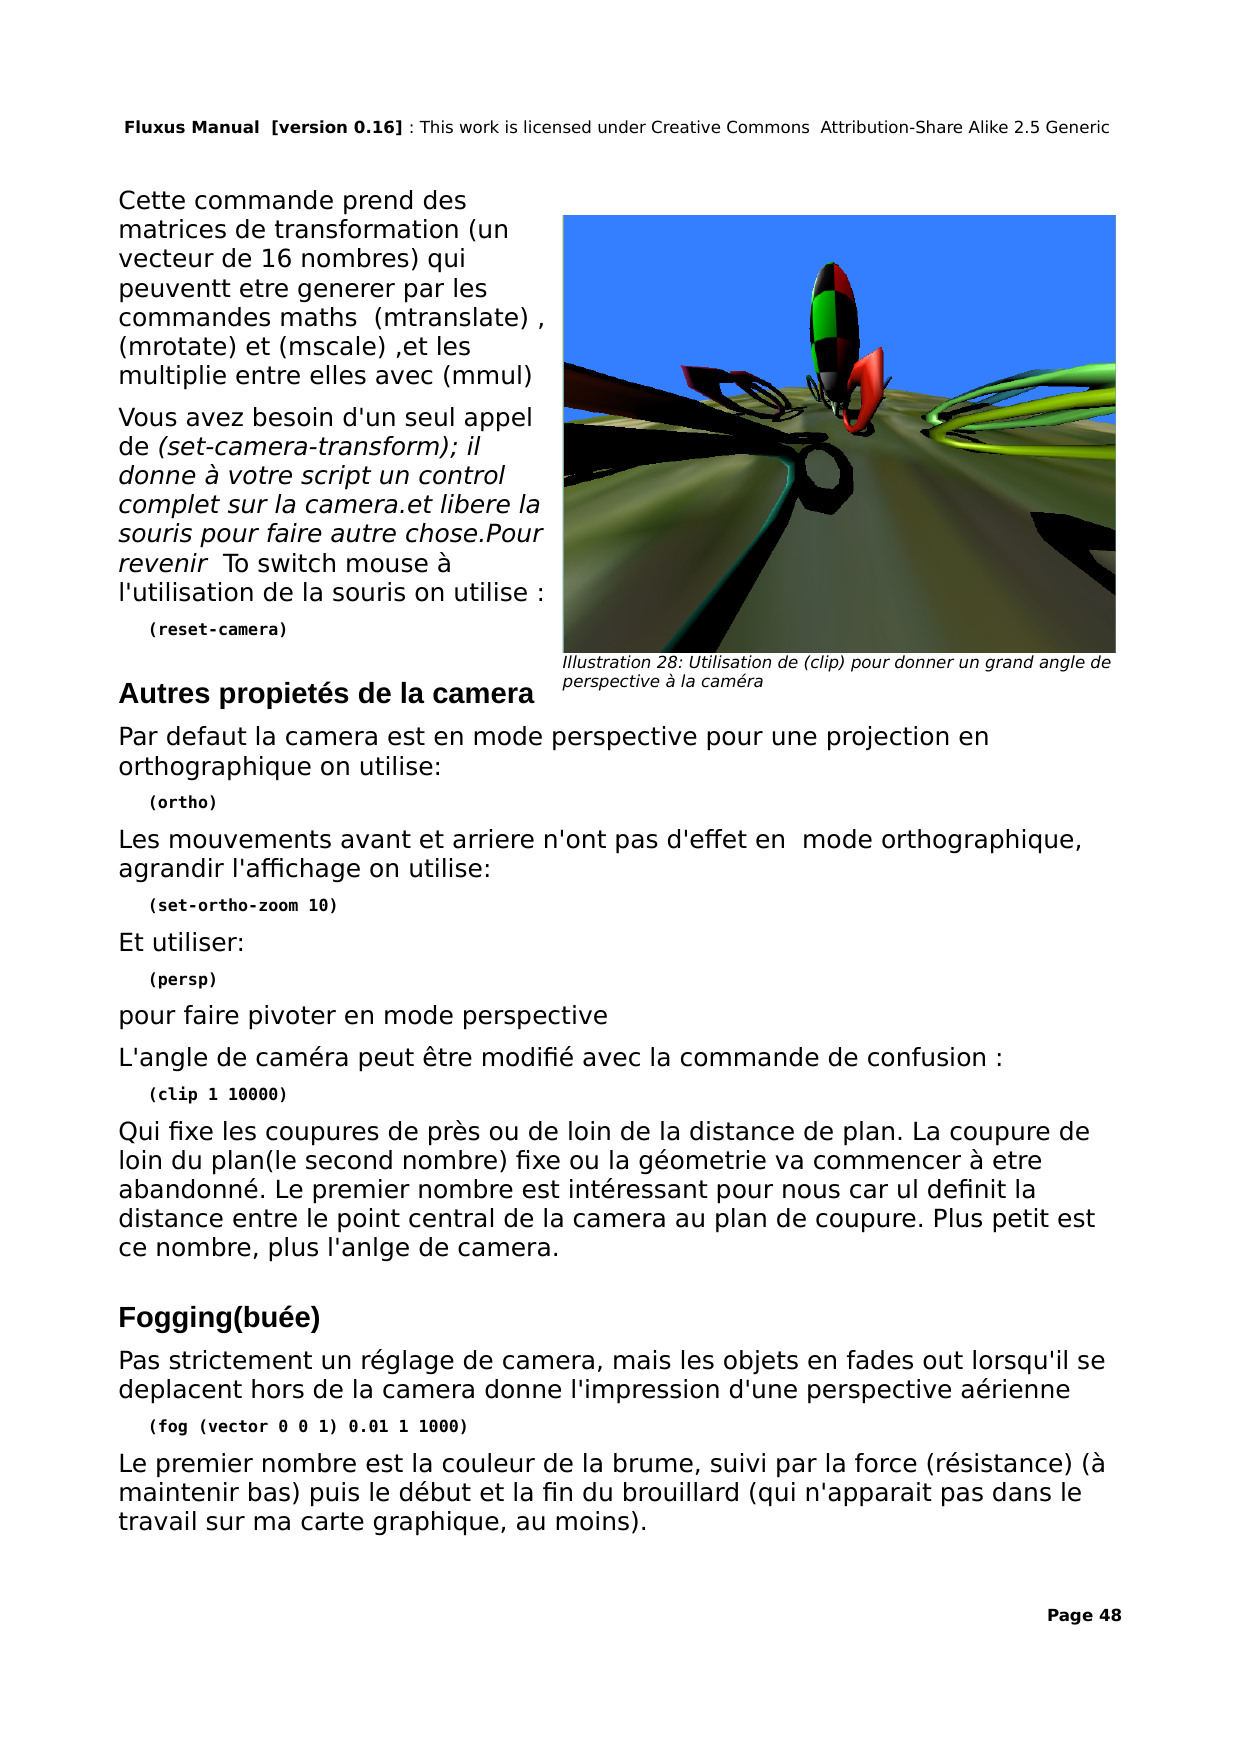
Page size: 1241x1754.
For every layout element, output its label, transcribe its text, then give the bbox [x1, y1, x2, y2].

text Par defaut la camera est en mode perspective pour une projection en orthographique on utilise: [118, 723, 1122, 781]
text Cette commande prend des matrices de transformation (un vecteur de 16 nombres) qui peuventt etre generer par les commandes maths (mtranslate) ,(mrotate) et (mscale) ,et les multiplie entre elles avec (mmul) [118, 186, 1122, 391]
text pour faire pivoter en mode perspective [118, 1002, 1122, 1031]
text (fog (vector 0 0 1) 0.01 1 1000) [148, 1417, 1122, 1436]
subtitle Fogging(buée) [118, 1300, 1122, 1334]
text (ortho) [148, 793, 1122, 813]
text (clip 1 10000) [148, 1085, 1122, 1104]
text Le premier nombre est la couleur de la brume, suivi par la force (résistance) (à maintenir bas) puis le début et la fin du brouillard (qui n'apparait pas dans le travail sur ma carte graphique, au moins). [118, 1449, 1122, 1536]
text Pas strictement un réglage de camera, mais les objets en fades out lorsqu'il se deplacent hors de la camera donne l'impression d'une perspective aérienne [118, 1346, 1122, 1404]
text L'angle de caméra peut être modifié avec la commande de confusion : [118, 1043, 1122, 1072]
text Illustration 28: Utilisation de (clip) pour donner un grand angle de perspective à la caméra [562, 653, 1116, 691]
text (set-ortho-zoom 10) [148, 896, 1122, 916]
subtitle Autres propietés de la camera [118, 677, 1122, 710]
text Les mouvements avant et arriere n'ont pas d'effet en mode orthographique, agrandir l'affichage on utilise: [118, 825, 1122, 884]
text Qui fixe les coupures de près ou de loin de la distance de plan. La coupure de loin du plan(le second nombre) fixe ou la géometrie va commencer à etre abandonné. Le premier nombre est intéressant pour nous car ul definit la distance entre le point central de la camera au plan de coupure. Plus petit est ce nombre, plus l'anlge de camera. [118, 1117, 1122, 1263]
text Et utiliser: [118, 928, 1122, 957]
text (reset-camera) [148, 620, 562, 639]
picture [562, 215, 1116, 653]
text (persp) [148, 970, 1122, 989]
text Vous avez besoin d'un seul appel de (set-camera-transform); il donne à votre script un control complet sur la camera.et libere la souris pour faire autre chose.Pour revenir To switch mouse à l'utilisation de la souris on utilise : [118, 403, 562, 607]
